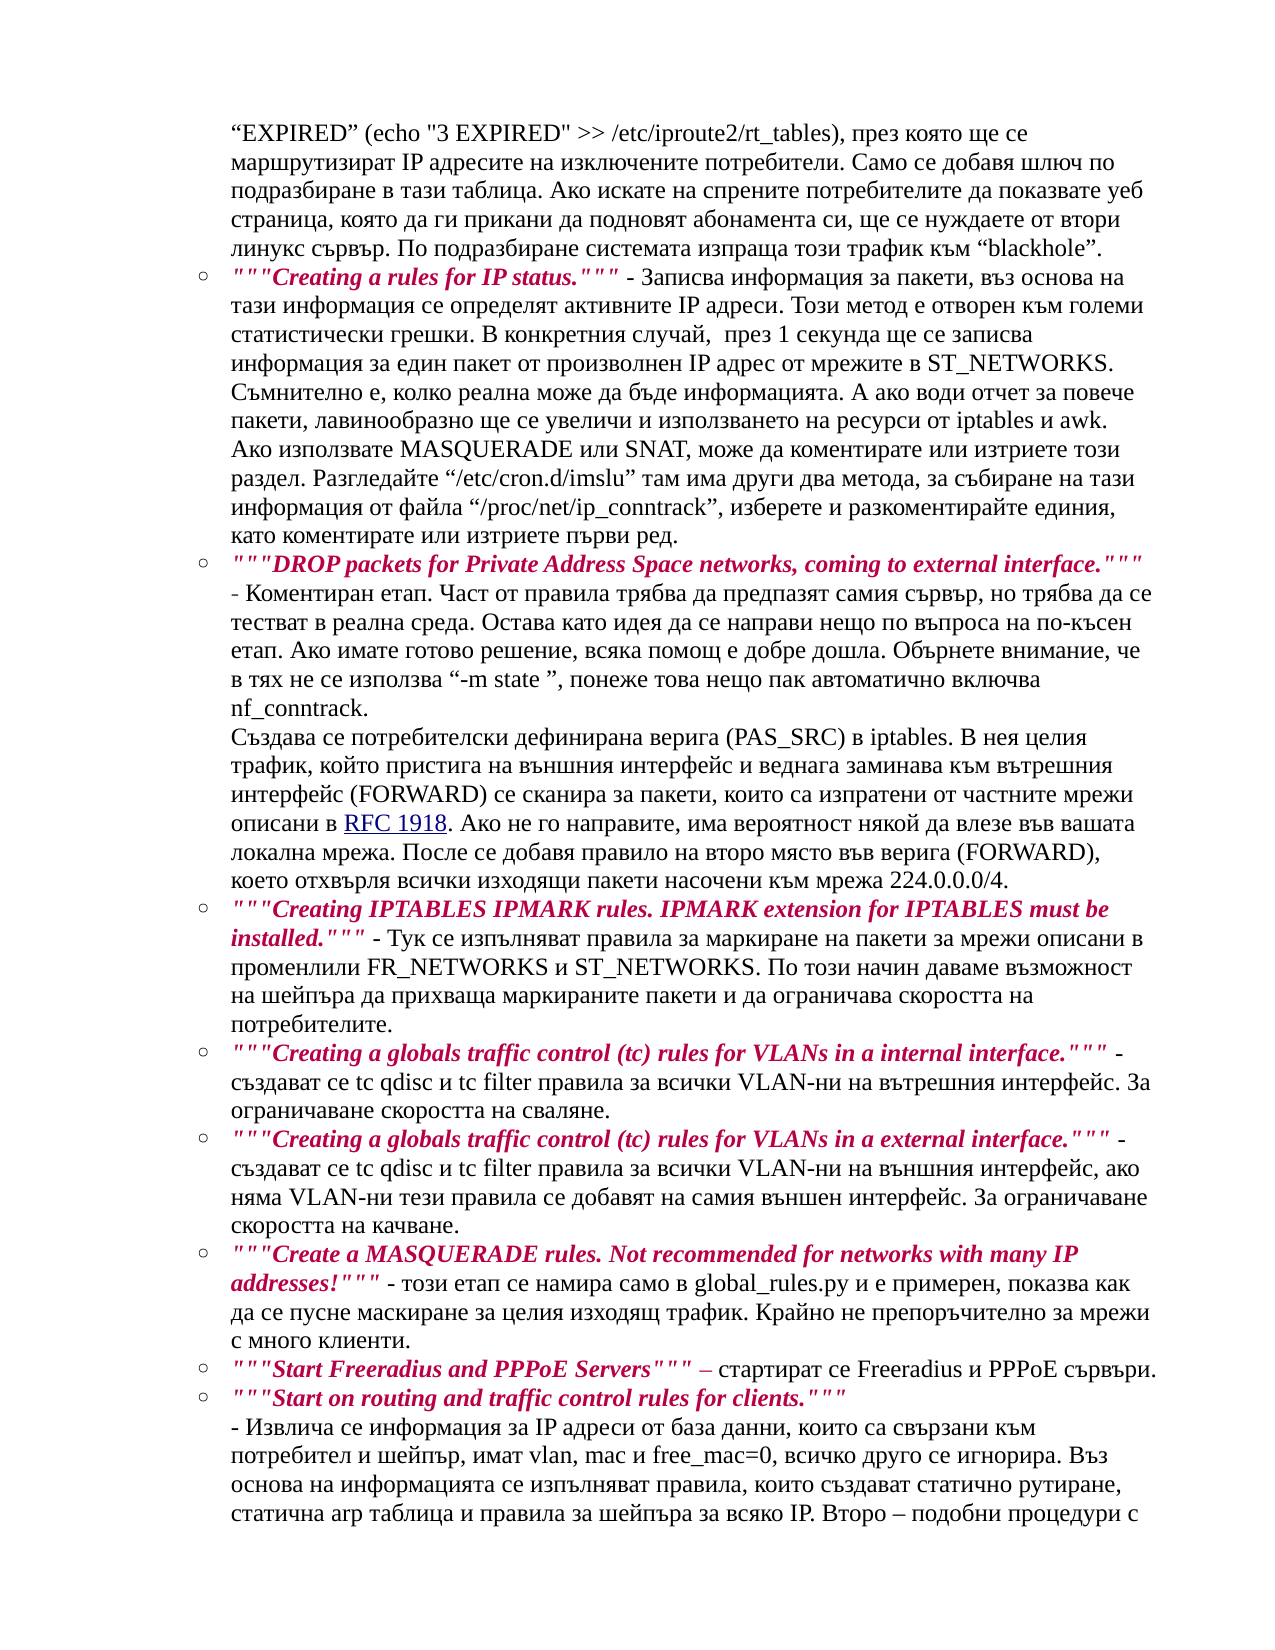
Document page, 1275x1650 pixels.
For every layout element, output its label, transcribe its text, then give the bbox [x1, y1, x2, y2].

list """Create a MASQUERADE rules. Not recommended for networks with many IP addresses!""" - този етап се намира само в global_rules.py и е примерен, показва как да се пусне маскиране за целия изходящ трафик. Крайно не препоръчително за мрежи с много клиенти. [193, 1239, 1157, 1354]
list Ако използвате MASQUERADE или SNAT, може да коментирате или изтриете този раздел. Разгледайте “/etc/cron.d/imslu” там има други два метода, за събиране на тази информация от файла “/proc/net/ip_conntrack”, изберете и разкоментирайте единия, като коментирате или изтриете първи ред. [193, 434, 1157, 549]
list """Creating a rules for IP status.""" - Записва информация за пакети, въз основа на тази информация се определят активните IP адреси. Този метод е отворен към големи статистически грешки. В конкретния случай, през 1 секунда ще се записва информация за един пакет от произволнен IP адрес от мрежите в ST_NETWORKS. Съмнително е, колко реална може да бъде информацията. А ако води отчет за повече пакети, лавинообразно ще се увеличи и използването на ресурси от iptables и awk. [193, 262, 1157, 434]
list """DROP packets for Private Address Space networks, coming to external interface.""" - Коментиран етап. Част от правила трябва да предпазят самия сървър, но трябва да се тестват в реална среда. Остава като идея да се направи нещо по въпроса на по-късен етап. Ако имате готово решение, всяка помощ е добре дошла. Обърнете внимание, че в тях не се използва “-m state ”, понеже това нещо пак автоматично включва nf_conntrack. [193, 549, 1157, 722]
list """Start on routing and traffic control rules for clients.""" [193, 1383, 1157, 1412]
list """Creating IPTABLES IPMARK rules. IPMARK extension for IPTABLES must be installed.""" - Тук се изпълняват правила за маркиране на пакети за мрежи описани в променлили FR_NETWORKS и ST_NETWORKS. По този начин даваме възможност на шейпъра да прихваща маркираните пакети и да ограничава скоростта на потребителите. [193, 894, 1157, 1038]
list """Creating a globals traffic control (tc) rules for VLANs in a external interface.""" - създават се tc qdisc и tc filter правила за всички VLAN-ни на външния интерфейс, ако няма VLAN-ни тези правила се добавят на самия външен интерфейс. За ограничаване скоростта на качване. [193, 1124, 1157, 1239]
list “EXPIRED” (echo "3 EXPIRED" >> /etc/iproute2/rt_tables), през която ще се маршрутизират IP адресите на изключените потребители. Само се добавя шлюч по подразбиране в тази таблица. Ако искате на спрените потребителите да показвате уеб страница, която да ги прикани да подновят абонамента си, ще се нуждаете от втори линукс сървър. По подразбиране системата изпраща този трафик към “blackhole”. [193, 118, 1157, 262]
list """Creating a globals traffic control (tc) rules for VLANs in a internal interface.""" - създават се tc qdisc и tc filter правила за всички VLAN-ни на вътрешния интерфейс. За ограничаване скоростта на сваляне. [193, 1038, 1157, 1124]
list Създава се потребителски дефинирана верига (PAS_SRC) в iptables. В нея целия трафик, който пристига на външния интерфейс и веднага заминава към вътрешния интерфейс (FORWARD) се сканира за пакети, които са изпратени от частните мрежи описани в RFC 1918. Ако не го направите, има вероятност някой да влезе във вашата локална мрежа. После се добавя правило на второ място във верига (FORWARD), което отхвърля всички изходящи пакети насочени към мрежа 224.0.0.0/4. [193, 722, 1157, 894]
list """Start Freeradius and PPPoE Servers""" – стартират се Freeradius и PPPoE сървъри. [193, 1354, 1157, 1383]
list - Извлича се информация за IP адреси от база данни, които са свързани към потребител и шейпър, имат vlan, mac и free_mac=0, всичко друго се игнорира. Въз основа на информацията се изпълняват правила, които създават статично рутиране, статична arp таблица и правила за шейпъра за всяко IP. Второ – подобни процедури с [193, 1412, 1157, 1527]
